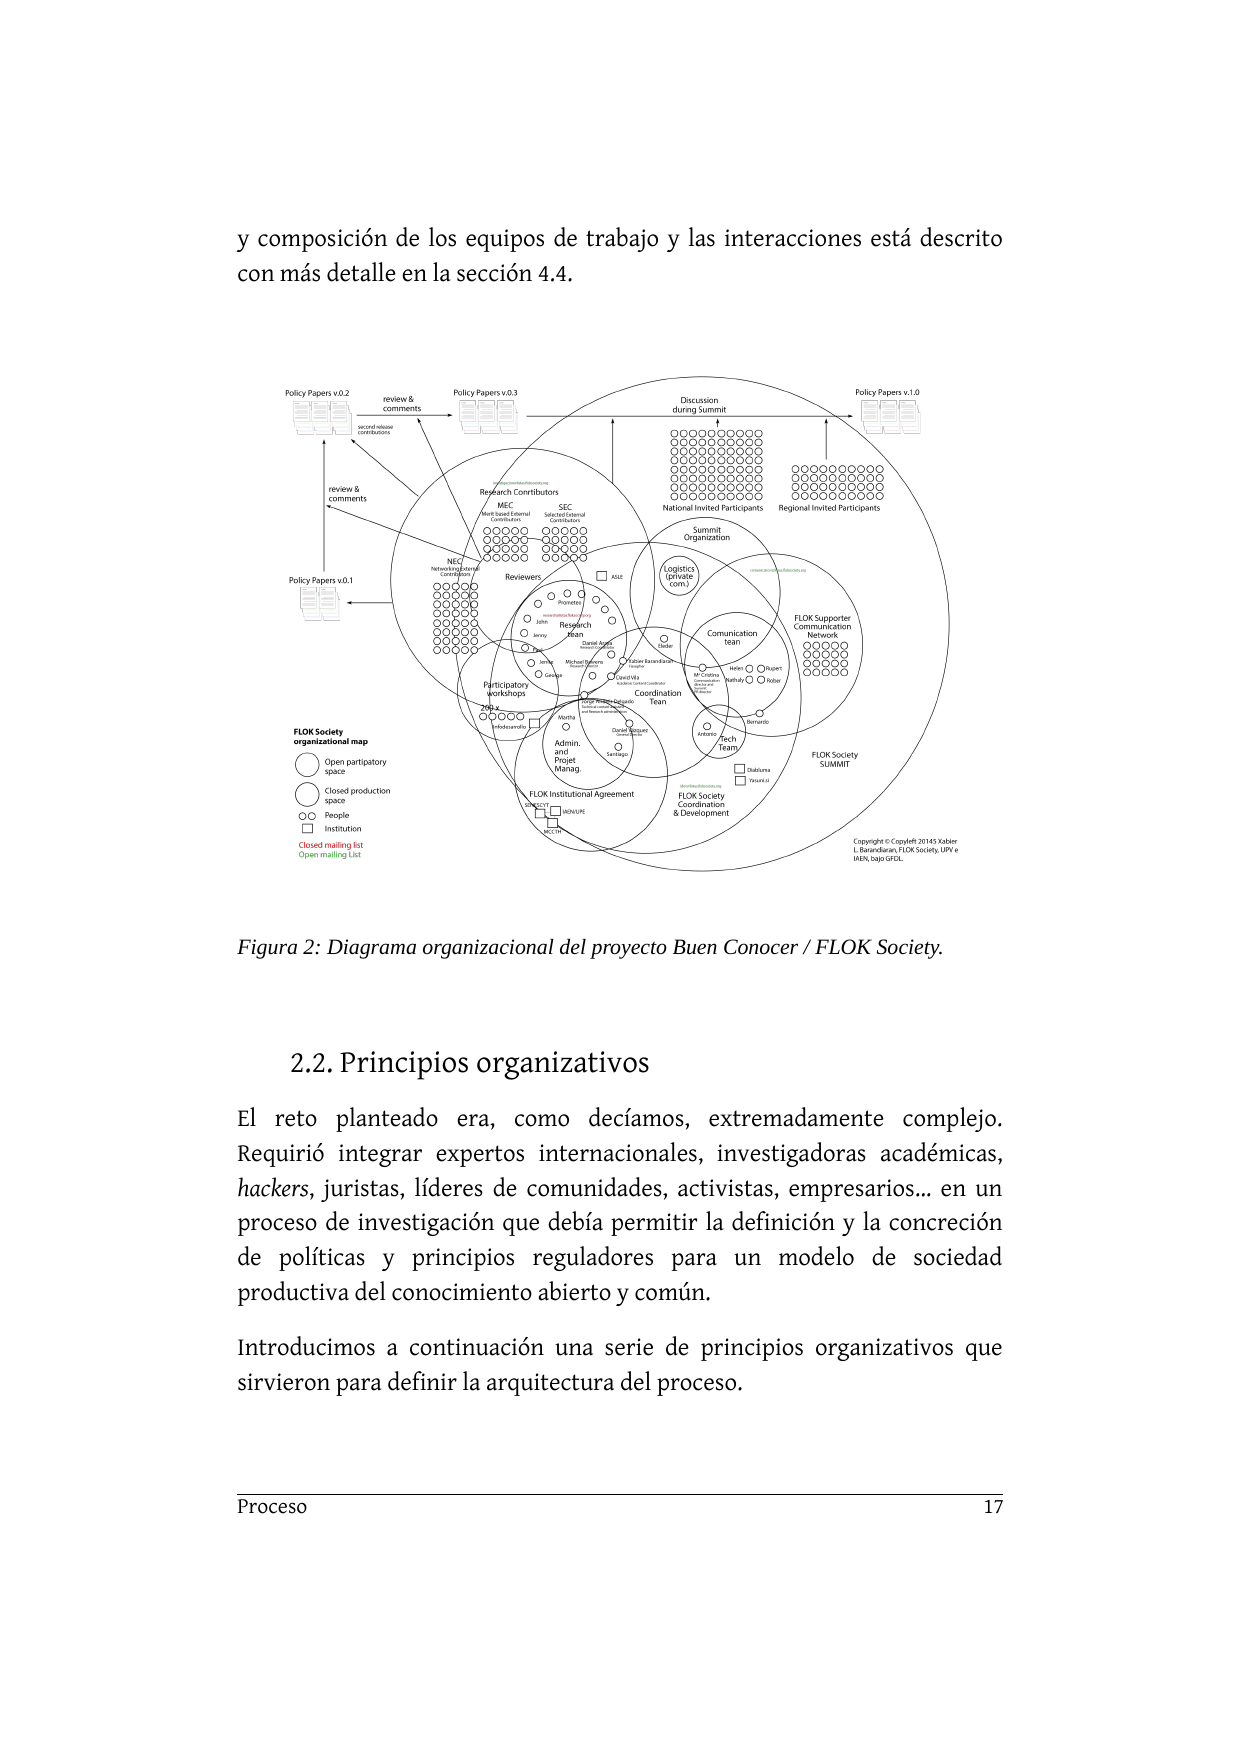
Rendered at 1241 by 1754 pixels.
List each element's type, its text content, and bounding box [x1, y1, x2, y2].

subtitle 2.2. Principios organizativos [237, 1045, 1003, 1081]
picture [237, 327, 1004, 934]
text Figura 2: Diagrama organizacional del proyecto Buen Conocer / FLOK Society. [237, 934, 1003, 959]
text y composición de los equipos de trabajo y las interacciones está descrito con más detalle en la sección 4.4. [237, 225, 1003, 289]
text El reto planteado era, como decíamos, extremadamente complejo. Requirió integrar expertos internacionales, investigadoras académicas, hackers, juristas, líderes de comunidades, activistas, empresarios… en un proceso de investigación que debía permitir la definición y la concreción de políticas y principios reguladores para un modelo de sociedad productiva del conocimiento abierto y común. [237, 1105, 1003, 1307]
text Introducimos a continuación una serie de principios organizativos que sirvieron para definir la arquitectura del proceso. [237, 1334, 1003, 1398]
